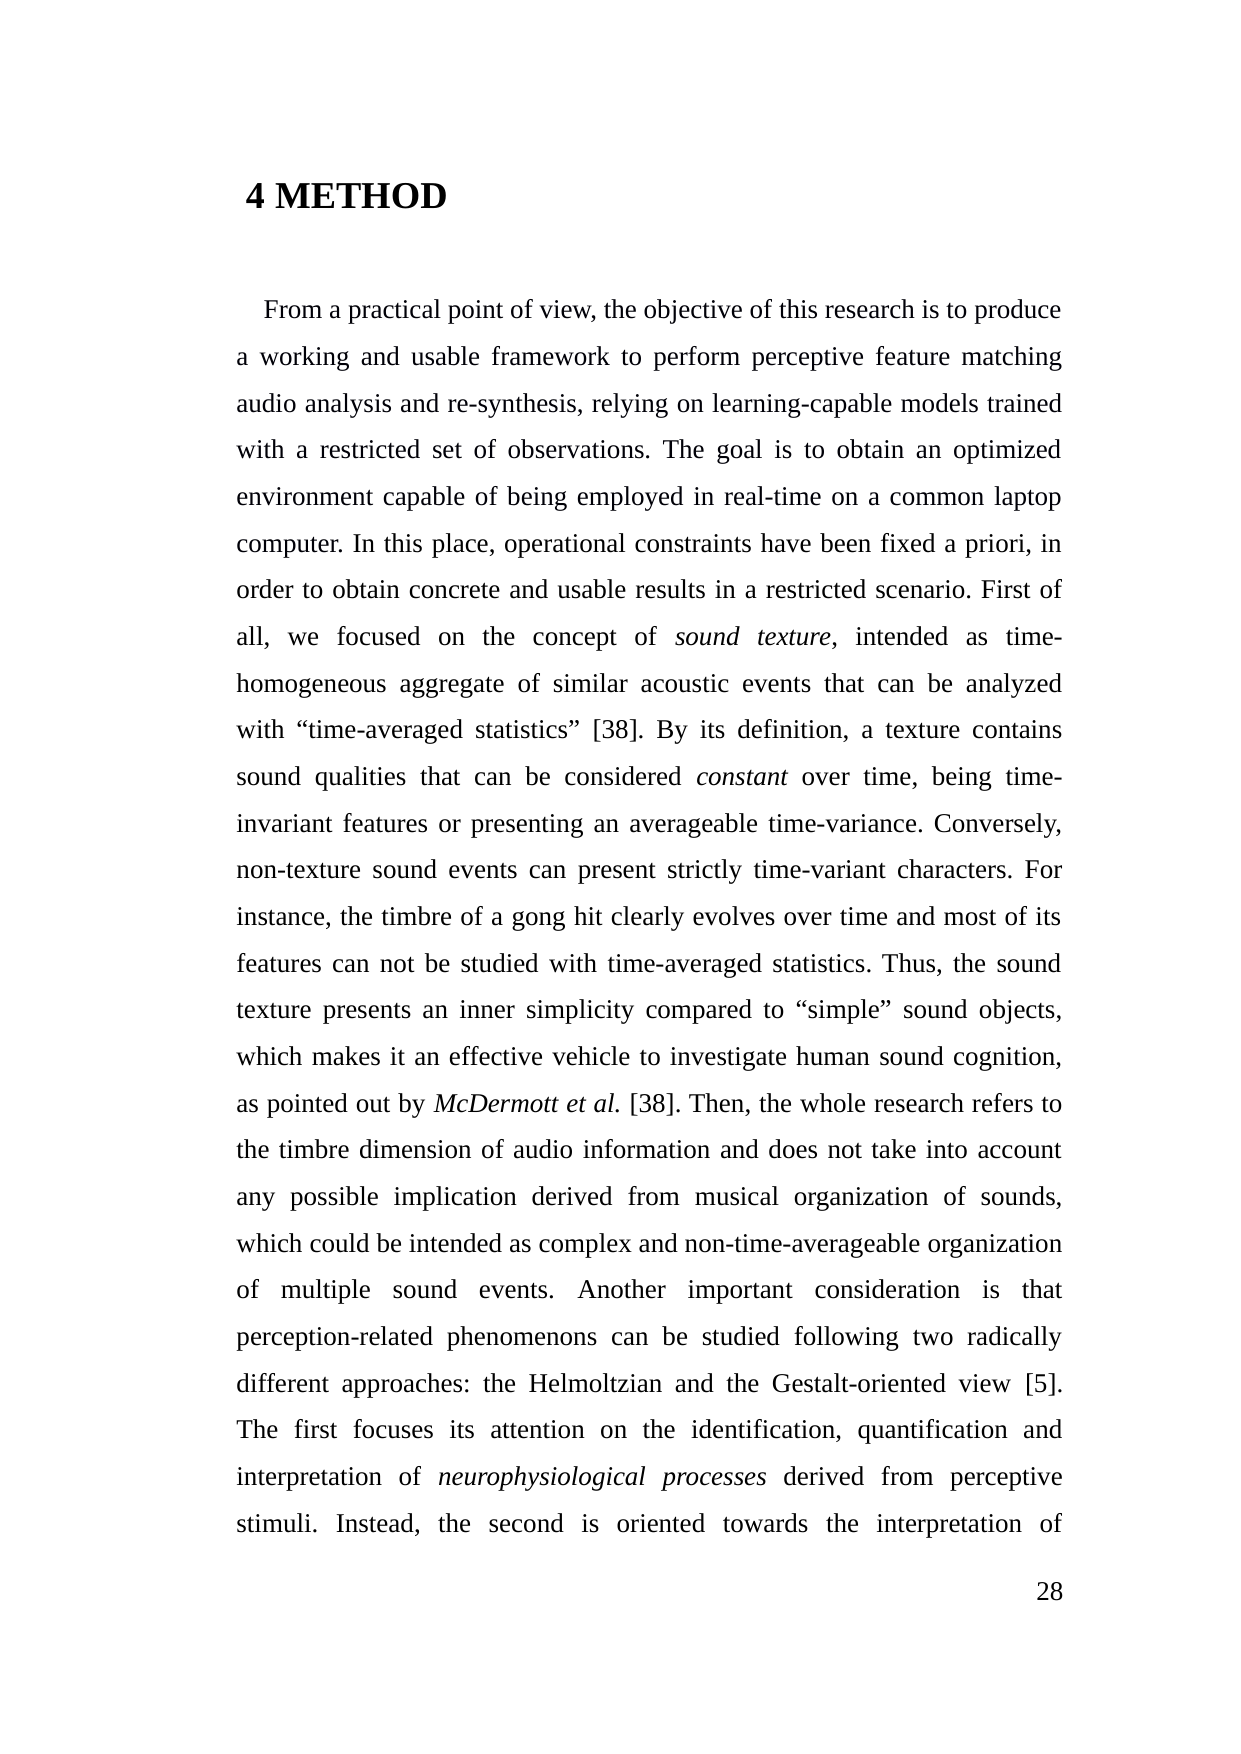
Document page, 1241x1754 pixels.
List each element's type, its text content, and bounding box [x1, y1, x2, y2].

text From a practical point of view, the objective of this research is to produce a working and usable framework to perform perceptive feature matching audio analysis and re-synthesis, relying on learning-capable models trained with a restricted set of observations. The goal is to obtain an optimized environment capable of being employed in real-time on a common laptop computer. In this place, operational constraints have been fixed a priori, in order to obtain concrete and usable results in a restricted scenario. First of all, we focused on the concept of sound texture, intended as time-homogeneous aggregate of similar acoustic events that can be analyzed with “time-averaged statistics” [38]. By its definition, a texture contains sound qualities that can be considered constant over time, being time-invariant features or presenting an averageable time-variance. Conversely, non-texture sound events can present strictly time-variant characters. For instance, the timbre of a gong hit clearly evolves over time and most of its features can not be studied with time-averaged statistics. Thus, the sound texture presents an inner simplicity compared to “simple” sound objects, which makes it an effective vehicle to investigate human sound cognition, as pointed out by McDermott et al. [38]. Then, the whole research refers to the timbre dimension of audio information and does not take into account any possible implication derived from musical organization of sounds, which could be intended as complex and non-time-averageable organization of multiple sound events. Another important consideration is that perception-related phenomenons can be studied following two radically different approaches: the Helmoltzian and the Gestalt-oriented view [5]. The first focuses its attention on the identification, quantification and interpretation of neurophysiological processes derived from perceptive stimuli. Instead, the second is oriented towards the interpretation of [236, 294, 1063, 1538]
subtitle METHOD [236, 173, 1063, 216]
